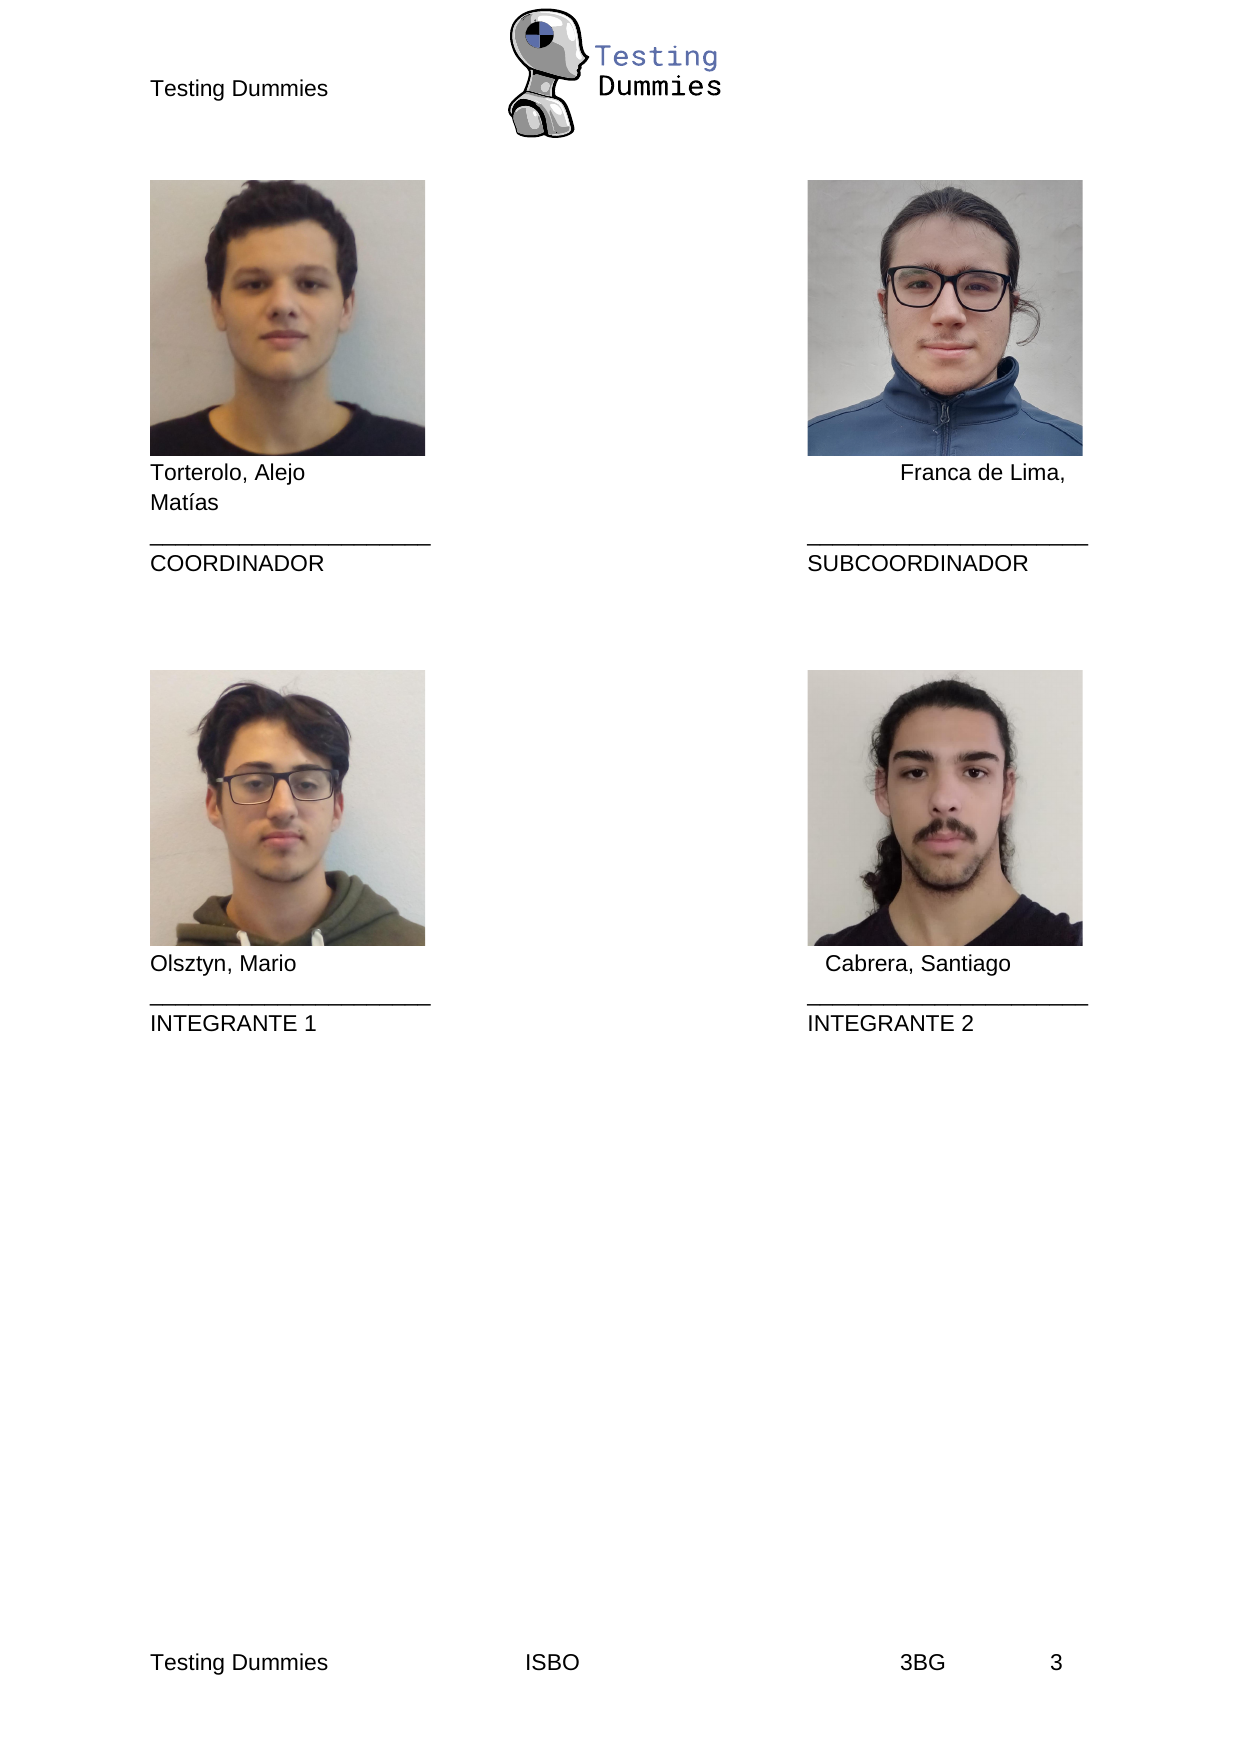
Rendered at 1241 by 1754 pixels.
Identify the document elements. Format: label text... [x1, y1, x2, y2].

text ______________________ ______________________ [150, 980, 1090, 1006]
picture [150, 180, 426, 456]
text ______________________ ______________________ [150, 519, 1090, 546]
text Olsztyn, Mario Cabrera, Santiago [150, 949, 1090, 976]
text Torterolo, Alejo Franca de Lima, Matías [150, 459, 1090, 516]
text INTEGRANTE 1 INTEGRANTE 2 [150, 1010, 1090, 1036]
text COORDINADOR SUBCOORDINADOR [150, 550, 1090, 576]
picture [807, 180, 1083, 456]
picture [150, 670, 426, 946]
picture [807, 670, 1083, 946]
